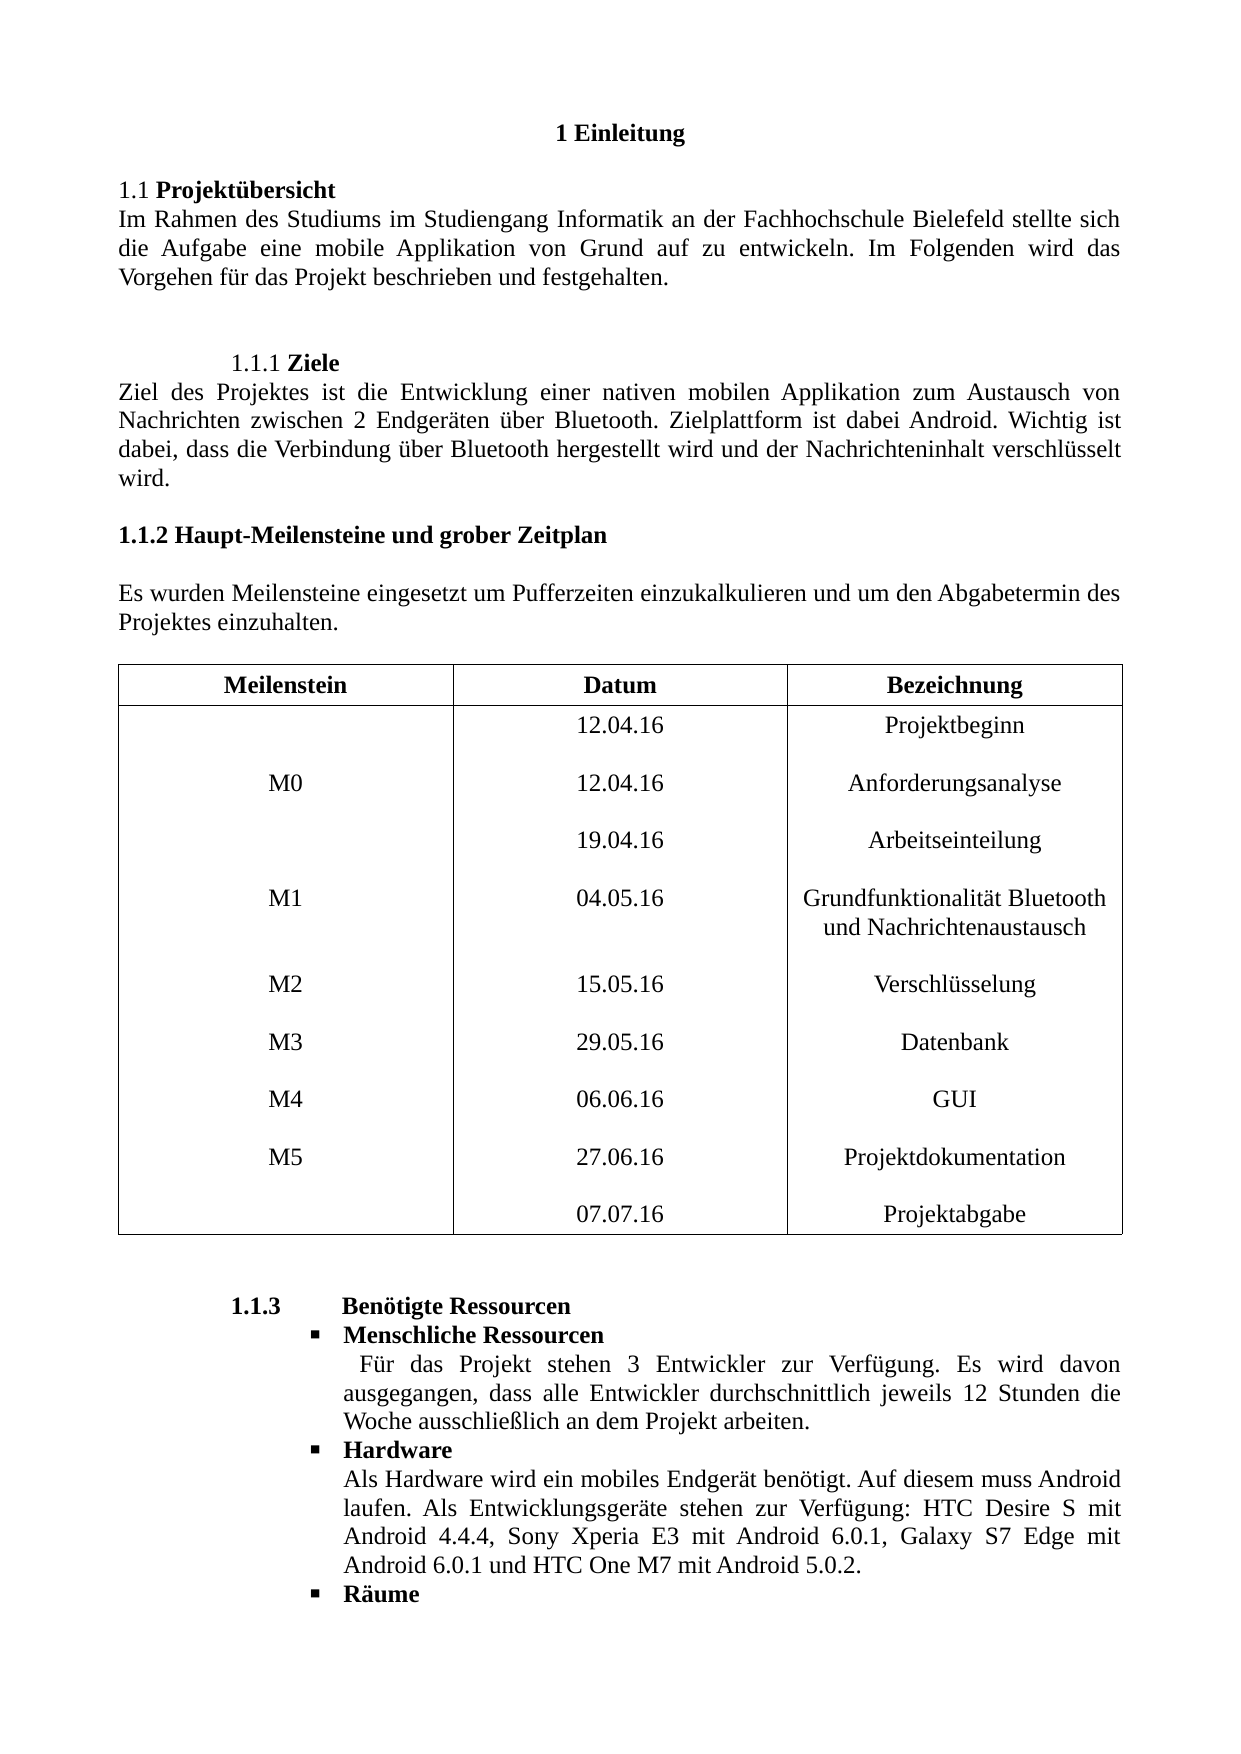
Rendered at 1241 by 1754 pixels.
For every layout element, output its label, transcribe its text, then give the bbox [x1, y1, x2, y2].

table_cell Projektbeginn Anforderungsanalyse Arbeitseinteilung Grundfunktionalität Bluetooth und Nachrichtenaustausch Verschlüsselung Datenbank GUI Projektdokumentation Projektabgabe [788, 706, 1122, 1234]
text Im Rahmen des Studiums im Studiengang Informatik an der Fachhochschule Bielefeld stellte sich die Aufgabe eine mobile Applikation von Grund auf zu entwickeln. Im Folgenden wird das Vorgehen für das Projekt beschrieben und festgehalten. [118, 204, 1122, 291]
list Als Hardware wird ein mobiles Endgerät benötigt. Auf diesem muss Android laufen. Als Entwicklungsgeräte stehen zur Verfügung: HTC Desire S mit Android 4.4.4, Sony Xperia E3 mit Android 6.0.1, Galaxy S7 Edge mit Android 6.0.1 und HTC One M7 mit Android 5.0.2. [306, 1464, 1122, 1579]
table_header Meilenstein [119, 665, 453, 705]
list Räume [306, 1579, 1122, 1608]
table_cell 12.04.16 12.04.16 19.04.16 04.05.16 15.05.16 29.05.16 06.06.16 27.06.16 07.07.16 [454, 706, 787, 1234]
list 1.1.1 Ziele [193, 348, 1122, 377]
list Für das Projekt stehen 3 Entwickler zur Verfügung. Es wird davon ausgegangen, dass alle Entwickler durchschnittlich jeweils 12 Stunden die Woche ausschließlich an dem Projekt arbeiten. [306, 1349, 1122, 1435]
table_cell M0 M1 M2 M3 M4 M5 [119, 706, 453, 1234]
list Menschliche Ressourcen [306, 1320, 1122, 1349]
text 1 Einleitung [118, 118, 1122, 147]
text Es wurden Meilensteine eingesetzt um Pufferzeiten einzukalkulieren und um den Abgabetermin des Projektes einzuhalten. [118, 578, 1122, 636]
table_header Datum [454, 665, 787, 705]
text 1.1.2 Haupt-Meilensteine und grober Zeitplan [118, 521, 1122, 549]
list Benötigte Ressourcen [231, 1291, 1122, 1320]
text Ziel des Projektes ist die Entwicklung einer nativen mobilen Applikation zum Austausch von Nachrichten zwischen 2 Endgeräten über Bluetooth. Zielplattform ist dabei Android. Wichtig ist dabei, dass die Verbindung über Bluetooth hergestellt wird und der Nachrichteninhalt verschlüsselt wird. [118, 377, 1122, 492]
table_header Bezeichnung [788, 665, 1122, 705]
list Hardware [306, 1435, 1122, 1464]
text 1.1 Projektübersicht [118, 176, 1122, 204]
